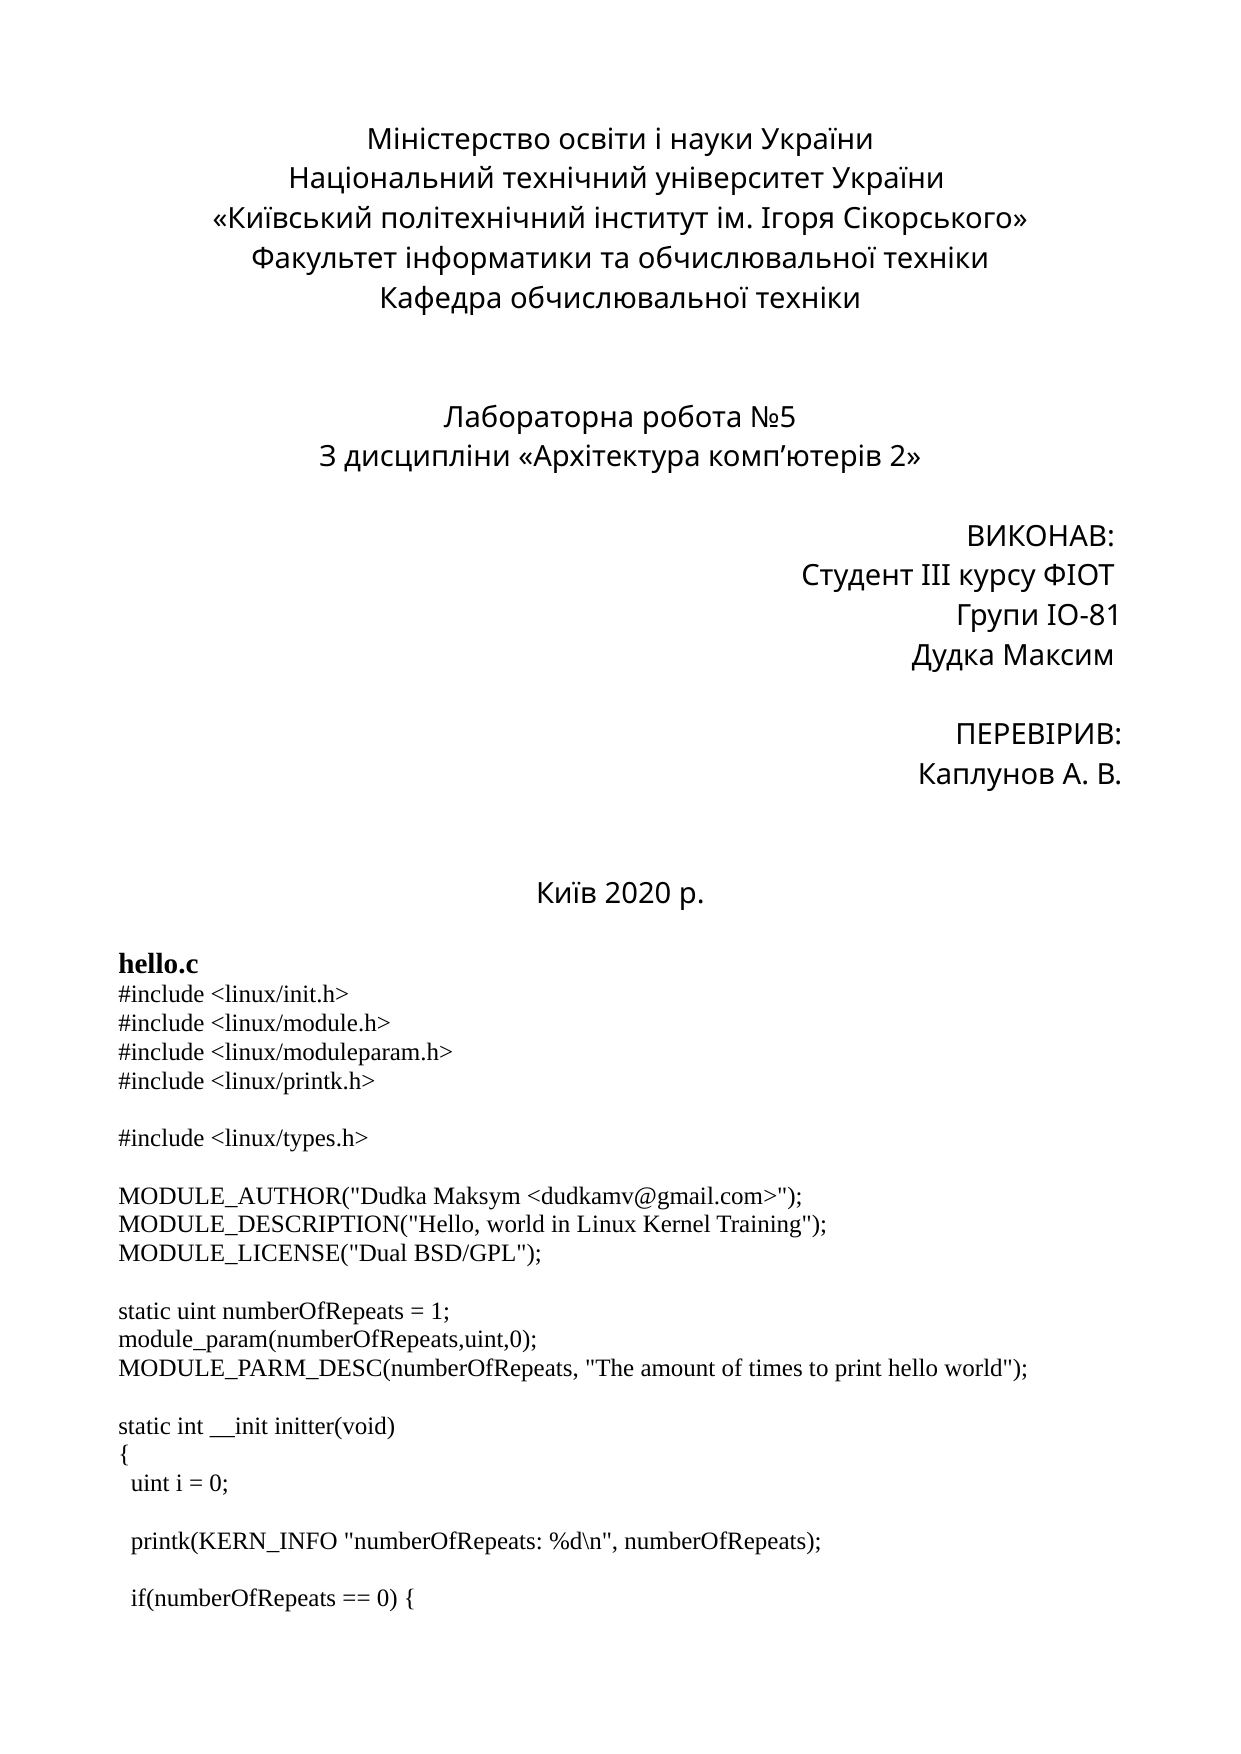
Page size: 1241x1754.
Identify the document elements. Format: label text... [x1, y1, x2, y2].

text З дисципліни «Архітектура компʼютерів 2» [118, 436, 1122, 475]
text MODULE_DESCRIPTION("Hello, world in Linux Kernel Training"); [118, 1209, 1122, 1238]
text Дудка Максим [118, 634, 1122, 674]
text MODULE_PARM_DESC(numberOfRepeats, "The amount of times to print hello world"); [118, 1353, 1122, 1382]
text MODULE_AUTHOR("Dudka Maksym <dudkamv@gmail.com>"); [118, 1181, 1122, 1209]
text static uint numberOfRepeats = 1; [118, 1296, 1122, 1324]
text Каплунов А. В. [118, 753, 1122, 793]
text Національний технічний університет України [118, 158, 1122, 197]
text uint i = 0; [118, 1468, 1122, 1497]
text Студент ІІІ курсу ФІОТ [118, 555, 1122, 594]
text module_param(numberOfRepeats,uint,0); [118, 1324, 1122, 1353]
text #include <linux/printk.h> [118, 1066, 1122, 1094]
text Київ 2020 р. [118, 872, 1122, 912]
text Кафедра обчислювальної техніки [118, 277, 1122, 317]
text Факультет інформатики та обчислювальної техніки [118, 237, 1122, 277]
text #include <linux/moduleparam.h> [118, 1037, 1122, 1066]
text «Київський політехнічний інститут ім. Ігоря Сікорського» [118, 197, 1122, 237]
text #include <linux/types.h> [118, 1123, 1122, 1152]
text hello.c [118, 946, 1122, 979]
text static int __init initter(void) [118, 1411, 1122, 1439]
text Лабораторна робота №5 [118, 396, 1122, 436]
text Міністерство освіти і науки України [118, 118, 1122, 158]
text { [118, 1439, 1122, 1468]
text Групи ІО-81 [118, 594, 1122, 634]
text #include <linux/module.h> [118, 1008, 1122, 1037]
text if(numberOfRepeats == 0) { [118, 1583, 1122, 1612]
text ПЕРЕВІРИВ: [118, 713, 1122, 753]
text #include <linux/init.h> [118, 979, 1122, 1008]
text printk(KERN_INFO "numberOfRepeats: %d\n", numberOfRepeats); [118, 1526, 1122, 1554]
text MODULE_LICENSE("Dual BSD/GPL"); [118, 1238, 1122, 1267]
text ВИКОНАВ: [118, 515, 1122, 555]
